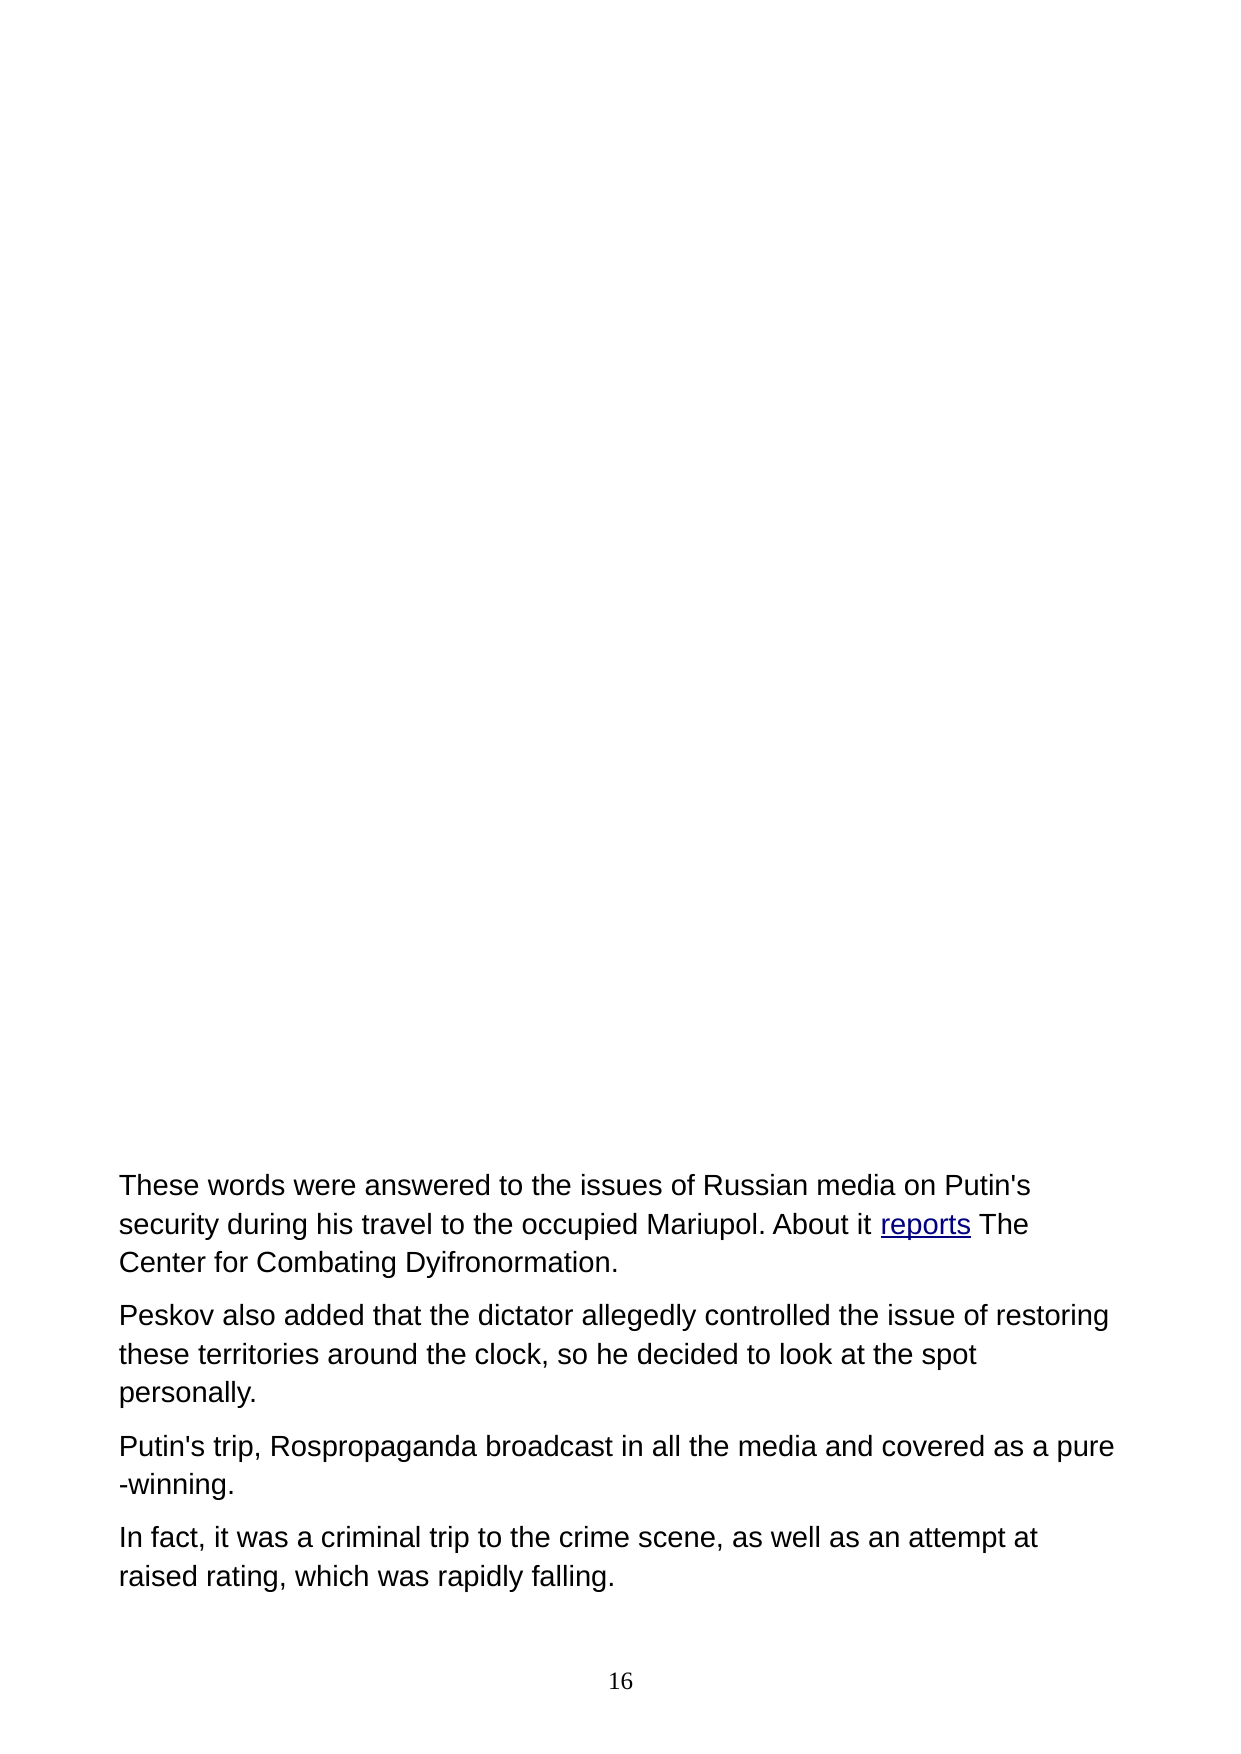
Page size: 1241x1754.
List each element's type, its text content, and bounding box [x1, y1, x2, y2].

text Putin's trip, Rospropaganda broadcast in all the media and covered as a pure -winning. [118, 1429, 1122, 1501]
text Peskov also added that the dictator allegedly controlled the issue of restoring these territories around the clock, so he decided to look at the spot personally. [118, 1298, 1122, 1409]
text These words were answered to the issues of Russian media on Putin's security during his travel to the occupied Mariupol. About it reports The Center for Combating Dyifronormation. [118, 118, 1122, 1279]
text In fact, it was a criminal trip to the crime scene, as well as an attempt at raised rating, which was rapidly falling. [118, 1520, 1122, 1592]
